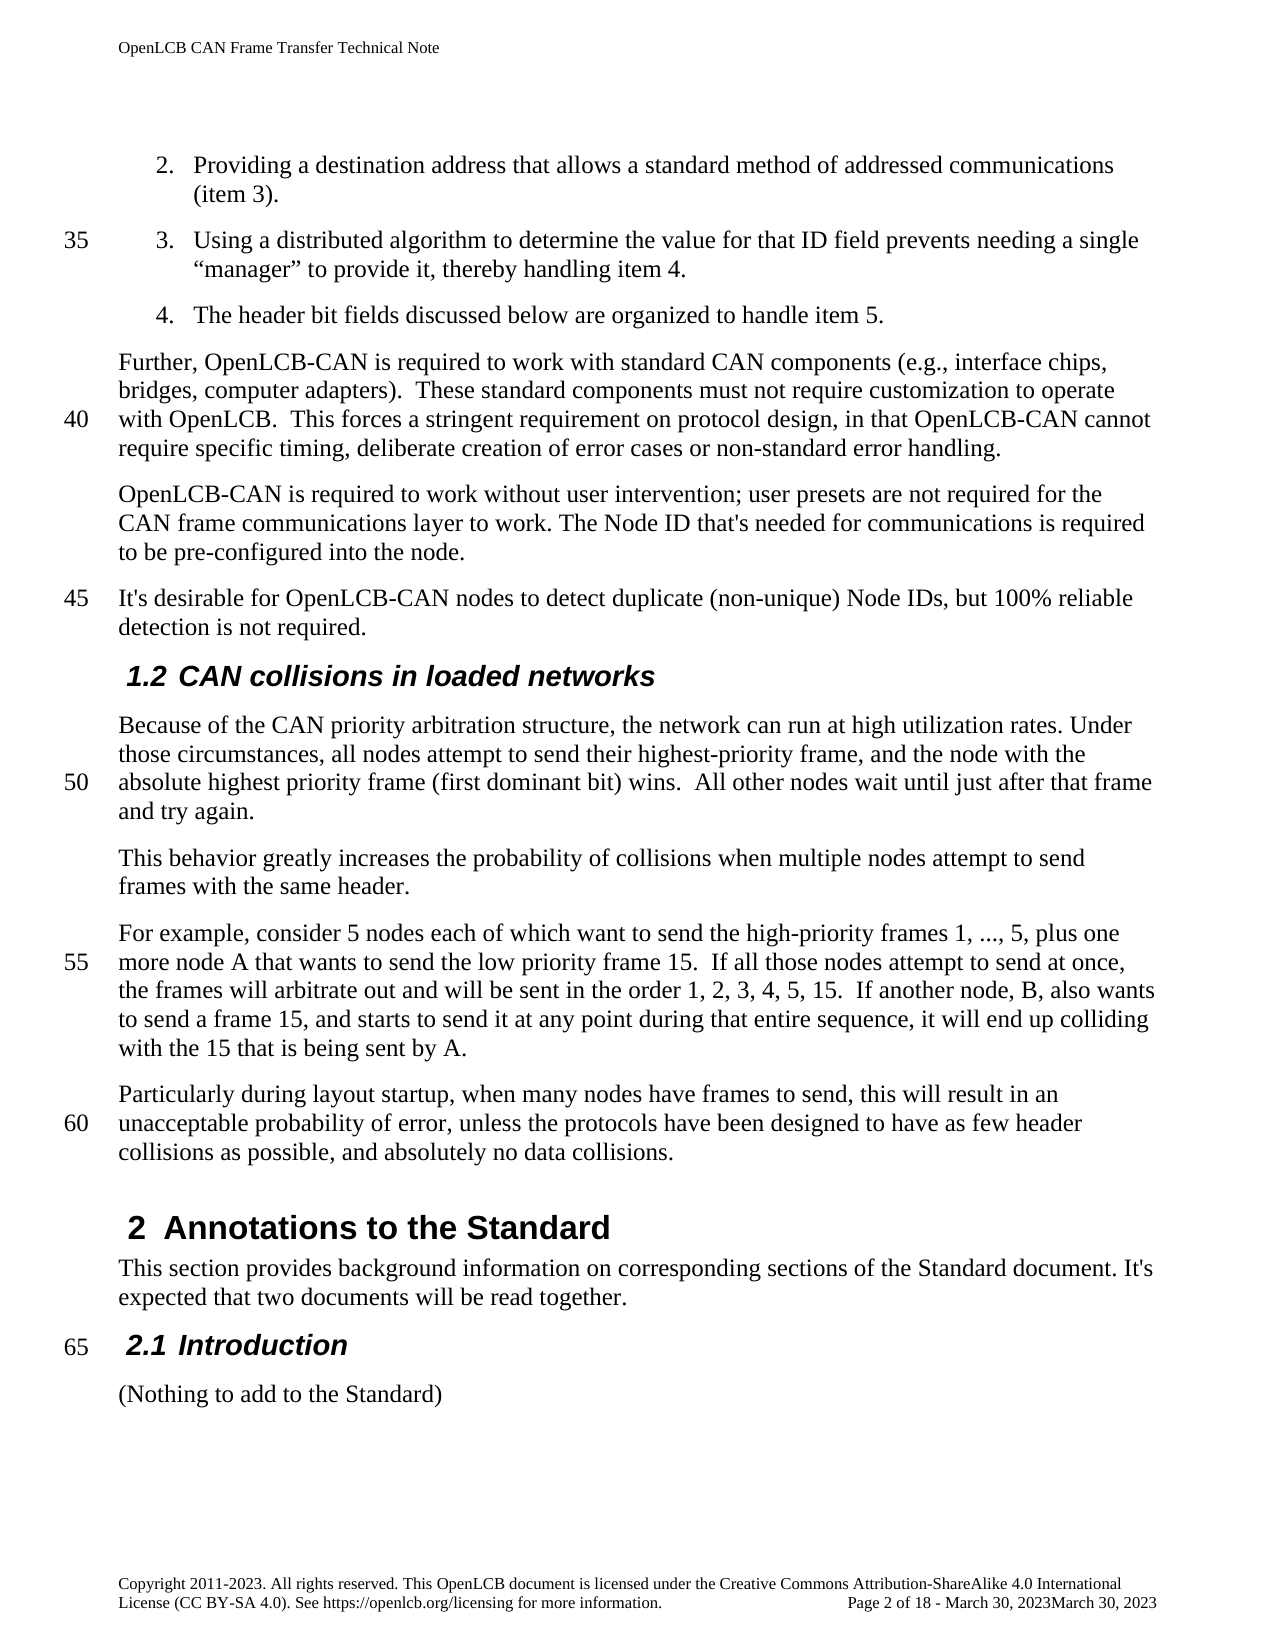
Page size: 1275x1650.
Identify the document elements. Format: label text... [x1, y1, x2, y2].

subtitle CAN collisions in loaded networks [118, 659, 1157, 692]
text (Nothing to add to the Standard) [118, 1379, 1157, 1408]
text This section provides background information on corresponding sections of the Standard document. It's expected that two documents will be read together. [118, 1253, 1157, 1311]
text It's desirable for OpenLCB-CAN nodes to detect duplicate (non-unique) Node IDs, but 100% reliable detection is not required. [118, 583, 1157, 641]
subtitle Introduction [118, 1328, 1157, 1362]
list The header bit fields discussed below are organized to handle item 5. [156, 300, 1157, 329]
text For example, consider 5 nodes each of which want to send the high-priority frames 1, ..., 5, plus one more node A that wants to send the low priority frame 15. If all those nodes attempt to send at once, the frames will arbitrate out and will be sent in the order 1, 2, 3, 4, 5, 15. If another node, B, also wants to send a frame 15, and starts to send it at any point during that entire sequence, it will end up colliding with the 15 that is being sent by A. [118, 918, 1157, 1062]
list Using a distributed algorithm to determine the value for that ID field prevents needing a single “manager” to provide it, thereby handling item 4. [156, 225, 1157, 283]
list Providing a destination address that allows a standard method of addressed communications (item 3). [156, 150, 1157, 207]
text Because of the CAN priority arbitration structure, the network can run at high utilization rates. Under those circumstances, all nodes attempt to send their highest-priority frame, and the node with the absolute highest priority frame (first dominant bit) wins. All other nodes wait until just after that frame and try again. [118, 710, 1157, 825]
text Further, OpenLCB-CAN is required to work with standard CAN components (e.g., interface chips, bridges, computer adapters). These standard components must not require customization to operate with OpenLCB. This forces a stringent requirement on protocol design, in that OpenLCB-CAN cannot require specific timing, deliberate creation of error cases or non-standard error handling. [118, 347, 1157, 462]
text Particularly during layout startup, when many nodes have frames to send, this will result in an unacceptable probability of error, unless the protocols have been designed to have as few header collisions as possible, and absolutely no data collisions. [118, 1079, 1157, 1166]
subtitle Annotations to the Standard [118, 1208, 1157, 1247]
text This behavior greatly increases the probability of collisions when multiple nodes attempt to send frames with the same header. [118, 843, 1157, 900]
text OpenLCB-CAN is required to work without user intervention; user presets are not required for the CAN frame communications layer to work. The Node ID that's needed for communications is required to be pre-configured into the node. [118, 479, 1157, 566]
